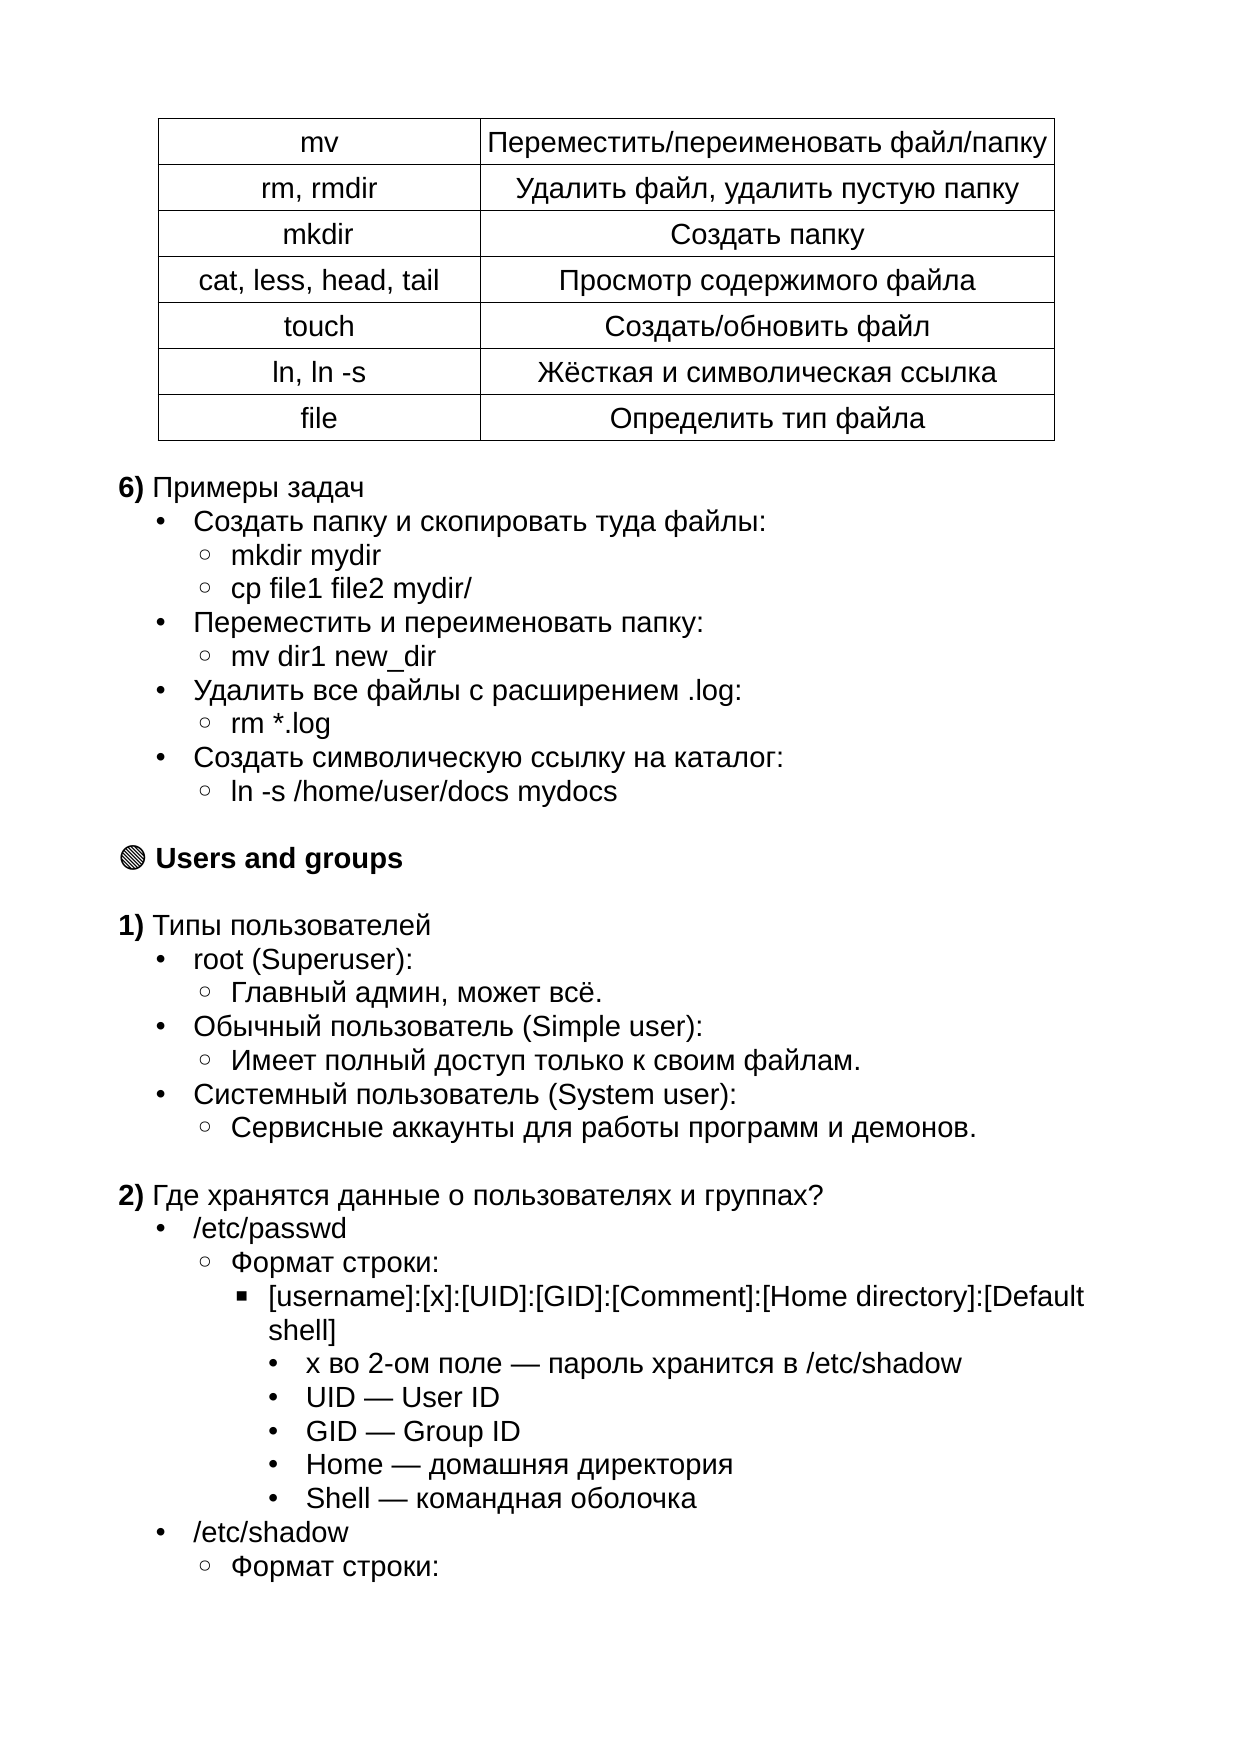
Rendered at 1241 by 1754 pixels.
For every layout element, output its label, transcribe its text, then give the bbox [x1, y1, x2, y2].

list /etc/passwd [156, 1211, 1122, 1245]
list Обычный пользователь (Simple user): [156, 1009, 1122, 1043]
list x во 2-ом поле — пароль хранится в /etc/shadow [268, 1346, 1122, 1380]
list Главный админ, может всё. [193, 975, 1122, 1009]
list cp file1 file2 mydir/ [193, 571, 1122, 605]
table_cell rm, rmdir [159, 165, 480, 210]
list Формат строки: [193, 1548, 1122, 1582]
list Переместить и переименовать папку: [156, 605, 1122, 639]
list rm *.log [193, 706, 1122, 740]
list mkdir mydir [193, 537, 1122, 571]
list Формат строки: [193, 1245, 1122, 1279]
list Сервисные аккаунты для работы программ и демонов. [193, 1110, 1122, 1144]
table_cell cat, less, head, tail [159, 257, 480, 302]
list Shell — командная оболочка [268, 1481, 1122, 1515]
table_cell Переместить/переименовать файл/папку [481, 119, 1054, 164]
list Удалить все файлы с расширением .log: [156, 672, 1122, 706]
list Создать папку и скопировать туда файлы: [156, 504, 1122, 537]
list root (Superuser): [156, 942, 1122, 975]
list Имеет полный доступ только к своим файлам. [193, 1043, 1122, 1077]
table_cell Создать папку [481, 211, 1054, 256]
list GID — Group ID [268, 1413, 1122, 1447]
list mv dir1 new_dir [193, 639, 1122, 672]
list /etc/shadow [156, 1515, 1122, 1548]
table_cell Удалить файл, удалить пустую папку [481, 165, 1054, 210]
table_cell Жёсткая и символическая ссылка [481, 349, 1054, 394]
table_cell touch [159, 303, 480, 348]
list UID — User ID [268, 1380, 1122, 1413]
text 1) Типы пользователей [118, 908, 1122, 942]
list Создать символическую ссылку на каталог: [156, 740, 1122, 774]
table_cell Создать/обновить файл [481, 303, 1054, 348]
table_cell mkdir [159, 211, 480, 256]
list Системный пользователь (System user): [156, 1077, 1122, 1110]
text 2) Где хранятся данные о пользователях и группах? [118, 1178, 1122, 1211]
list ln -s /home/user/docs mydocs [193, 774, 1122, 807]
table_cell Просмотр содержимого файла [481, 257, 1054, 302]
list Home — домашняя директория [268, 1447, 1122, 1481]
table_cell file [159, 395, 480, 440]
table_cell mv [159, 119, 480, 164]
text 6) Примеры задач [118, 470, 1122, 504]
table_cell ln, ln -s [159, 349, 480, 394]
text 🟢 Users and groups [118, 841, 1122, 874]
list [username]:[x]:[UID]:[GID]:[Comment]:[Home directory]:[Default shell] [231, 1279, 1122, 1346]
table_cell Определить тип файла [481, 395, 1054, 440]
